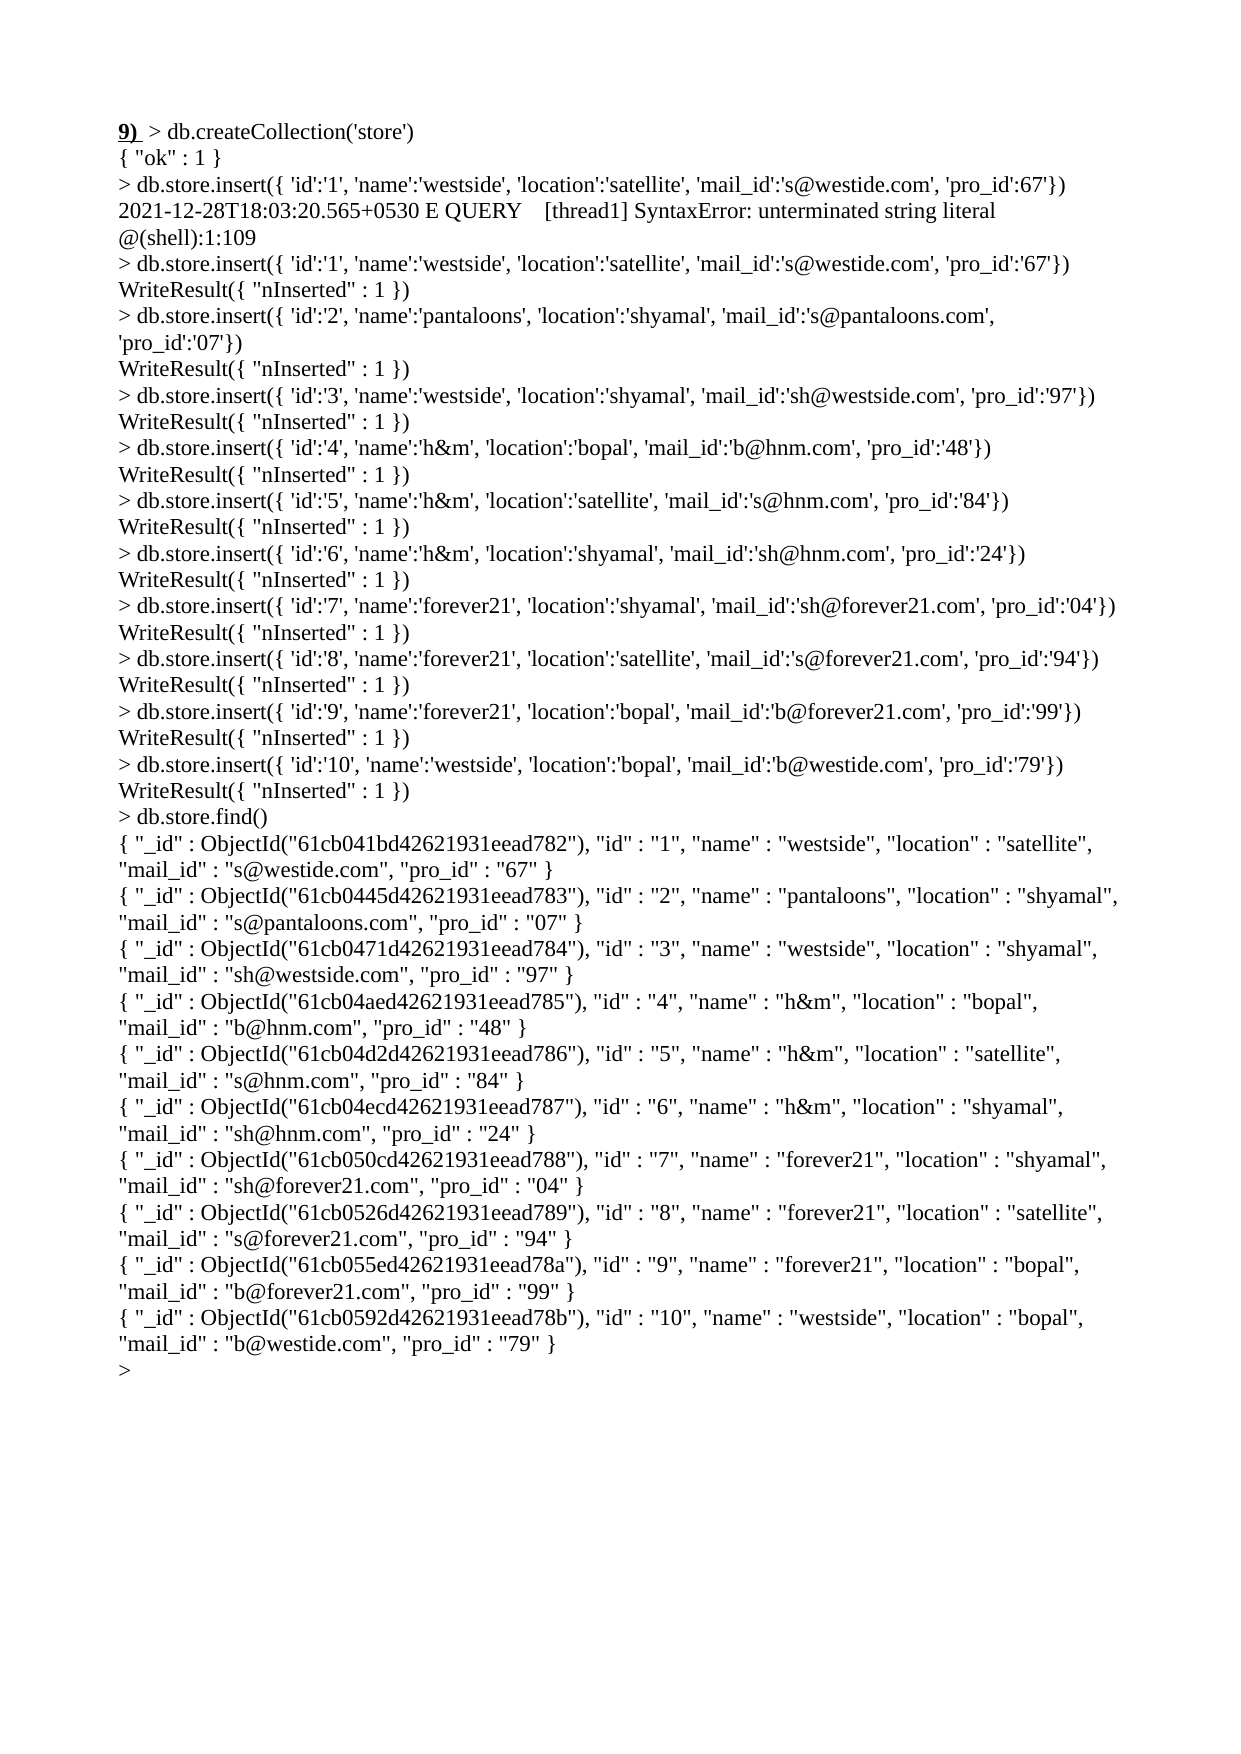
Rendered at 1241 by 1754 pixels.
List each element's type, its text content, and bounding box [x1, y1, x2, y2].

text > db.store.find() [118, 803, 1122, 830]
text > [118, 1357, 1122, 1383]
text WriteResult({ "nInserted" : 1 }) [118, 461, 1122, 487]
text { "_id" : ObjectId("61cb0471d42621931eead784"), "id" : "3", "name" : "westside", "location" : "shyamal", "mail_id" : "sh@westside.com", "pro_id" : "97" } [118, 935, 1122, 988]
text > db.store.insert({ 'id':'3', 'name':'westside', 'location':'shyamal', 'mail_id':'sh@westside.com', 'pro_id':'97'}) [118, 382, 1122, 408]
text { "ok" : 1 } [118, 144, 1122, 171]
text { "_id" : ObjectId("61cb055ed42621931eead78a"), "id" : "9", "name" : "forever21", "location" : "bopal", "mail_id" : "b@forever21.com", "pro_id" : "99" } [118, 1251, 1122, 1304]
text WriteResult({ "nInserted" : 1 }) [118, 619, 1122, 645]
text 9) > db.createCollection('store') [118, 118, 1122, 144]
text WriteResult({ "nInserted" : 1 }) [118, 513, 1122, 540]
text WriteResult({ "nInserted" : 1 }) [118, 408, 1122, 434]
text { "_id" : ObjectId("61cb0445d42621931eead783"), "id" : "2", "name" : "pantaloons", "location" : "shyamal", "mail_id" : "s@pantaloons.com", "pro_id" : "07" } [118, 882, 1122, 935]
text > db.store.insert({ 'id':'1', 'name':'westside', 'location':'satellite', 'mail_id':'s@westide.com', 'pro_id':67'}) [118, 171, 1122, 197]
text { "_id" : ObjectId("61cb04ecd42621931eead787"), "id" : "6", "name" : "h&m", "location" : "shyamal", "mail_id" : "sh@hnm.com", "pro_id" : "24" } [118, 1093, 1122, 1146]
text > db.store.insert({ 'id':'7', 'name':'forever21', 'location':'shyamal', 'mail_id':'sh@forever21.com', 'pro_id':'04'}) [118, 592, 1122, 619]
text WriteResult({ "nInserted" : 1 }) [118, 276, 1122, 303]
text > db.store.insert({ 'id':'10', 'name':'westside', 'location':'bopal', 'mail_id':'b@westide.com', 'pro_id':'79'}) [118, 751, 1122, 777]
text > db.store.insert({ 'id':'1', 'name':'westside', 'location':'satellite', 'mail_id':'s@westide.com', 'pro_id':'67'}) [118, 250, 1122, 276]
text { "_id" : ObjectId("61cb0592d42621931eead78b"), "id" : "10", "name" : "westside", "location" : "bopal", "mail_id" : "b@westide.com", "pro_id" : "79" } [118, 1304, 1122, 1357]
text > db.store.insert({ 'id':'4', 'name':'h&m', 'location':'bopal', 'mail_id':'b@hnm.com', 'pro_id':'48'}) [118, 434, 1122, 461]
text { "_id" : ObjectId("61cb041bd42621931eead782"), "id" : "1", "name" : "westside", "location" : "satellite", "mail_id" : "s@westide.com", "pro_id" : "67" } [118, 830, 1122, 882]
text { "_id" : ObjectId("61cb04d2d42621931eead786"), "id" : "5", "name" : "h&m", "location" : "satellite", "mail_id" : "s@hnm.com", "pro_id" : "84" } [118, 1041, 1122, 1093]
text { "_id" : ObjectId("61cb04aed42621931eead785"), "id" : "4", "name" : "h&m", "location" : "bopal", "mail_id" : "b@hnm.com", "pro_id" : "48" } [118, 988, 1122, 1041]
text WriteResult({ "nInserted" : 1 }) [118, 672, 1122, 698]
text > db.store.insert({ 'id':'2', 'name':'pantaloons', 'location':'shyamal', 'mail_id':'s@pantaloons.com', 'pro_id':'07'}) [118, 303, 1122, 355]
text 2021-12-28T18:03:20.565+0530 E QUERY [thread1] SyntaxError: unterminated string literal @(shell):1:109 [118, 197, 1122, 250]
text { "_id" : ObjectId("61cb050cd42621931eead788"), "id" : "7", "name" : "forever21", "location" : "shyamal", "mail_id" : "sh@forever21.com", "pro_id" : "04" } [118, 1146, 1122, 1199]
text > db.store.insert({ 'id':'8', 'name':'forever21', 'location':'satellite', 'mail_id':'s@forever21.com', 'pro_id':'94'}) [118, 645, 1122, 672]
text WriteResult({ "nInserted" : 1 }) [118, 566, 1122, 592]
text { "_id" : ObjectId("61cb0526d42621931eead789"), "id" : "8", "name" : "forever21", "location" : "satellite", "mail_id" : "s@forever21.com", "pro_id" : "94" } [118, 1199, 1122, 1251]
text > db.store.insert({ 'id':'9', 'name':'forever21', 'location':'bopal', 'mail_id':'b@forever21.com', 'pro_id':'99'}) [118, 698, 1122, 724]
text > db.store.insert({ 'id':'6', 'name':'h&m', 'location':'shyamal', 'mail_id':'sh@hnm.com', 'pro_id':'24'}) [118, 540, 1122, 566]
text WriteResult({ "nInserted" : 1 }) [118, 777, 1122, 803]
text > db.store.insert({ 'id':'5', 'name':'h&m', 'location':'satellite', 'mail_id':'s@hnm.com', 'pro_id':'84'}) [118, 487, 1122, 513]
text WriteResult({ "nInserted" : 1 }) [118, 355, 1122, 382]
text WriteResult({ "nInserted" : 1 }) [118, 724, 1122, 751]
